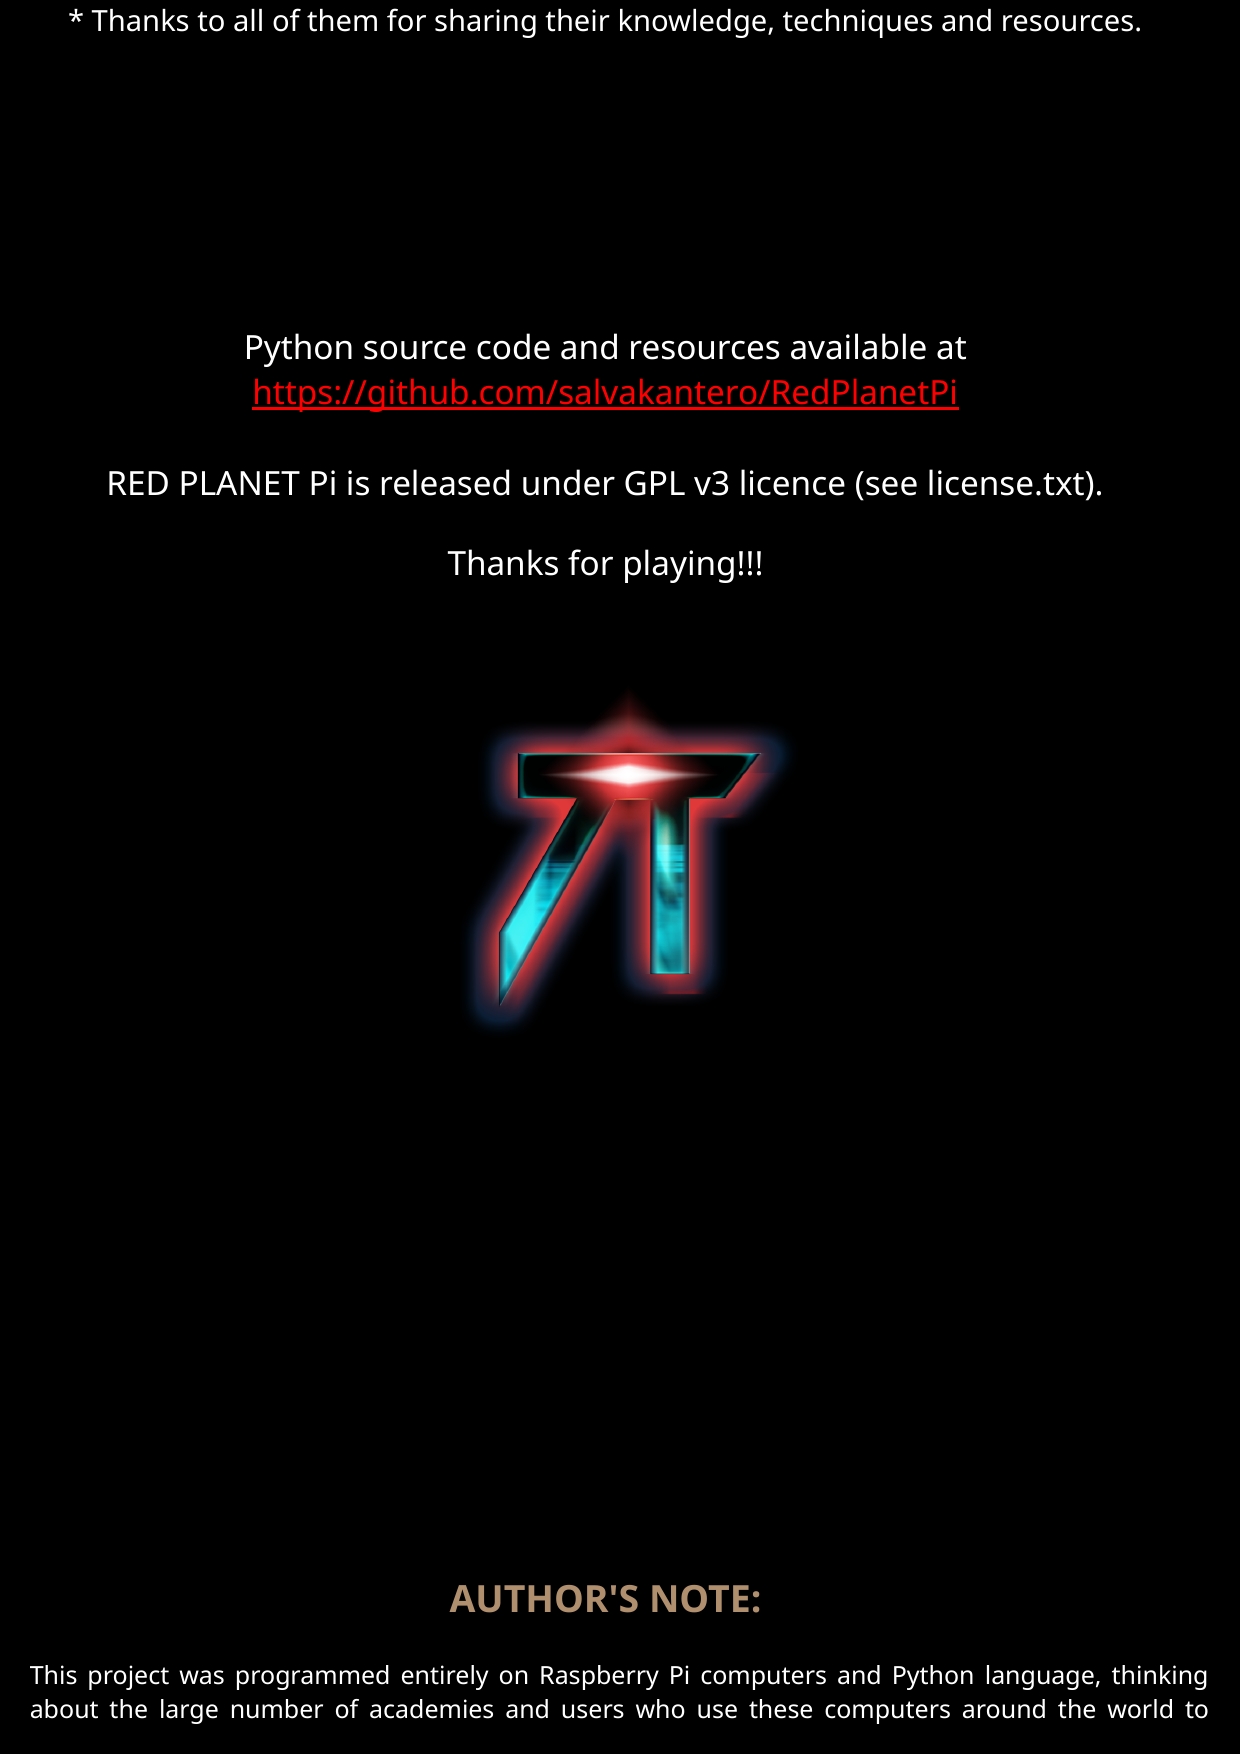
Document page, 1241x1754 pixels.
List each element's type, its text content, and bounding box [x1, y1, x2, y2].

text This project was programmed entirely on Raspberry Pi computers and Python language, thinking about the large number of academies and users who use these computers around the world to [29, 1658, 1211, 1726]
text Python source code and resources available at https://github.com/salvakantero/RedPlanetPi [0, 323, 1211, 414]
text * Thanks to all of them for sharing their knowledge, techniques and resources. [0, 0, 1211, 40]
text RED PLANET Pi is released under GPL v3 licence (see license.txt). [0, 460, 1211, 505]
text Thanks for playing!!! [0, 539, 1211, 585]
picture [357, 614, 859, 1109]
text AUTHOR'S NOTE: [0, 1572, 1211, 1623]
